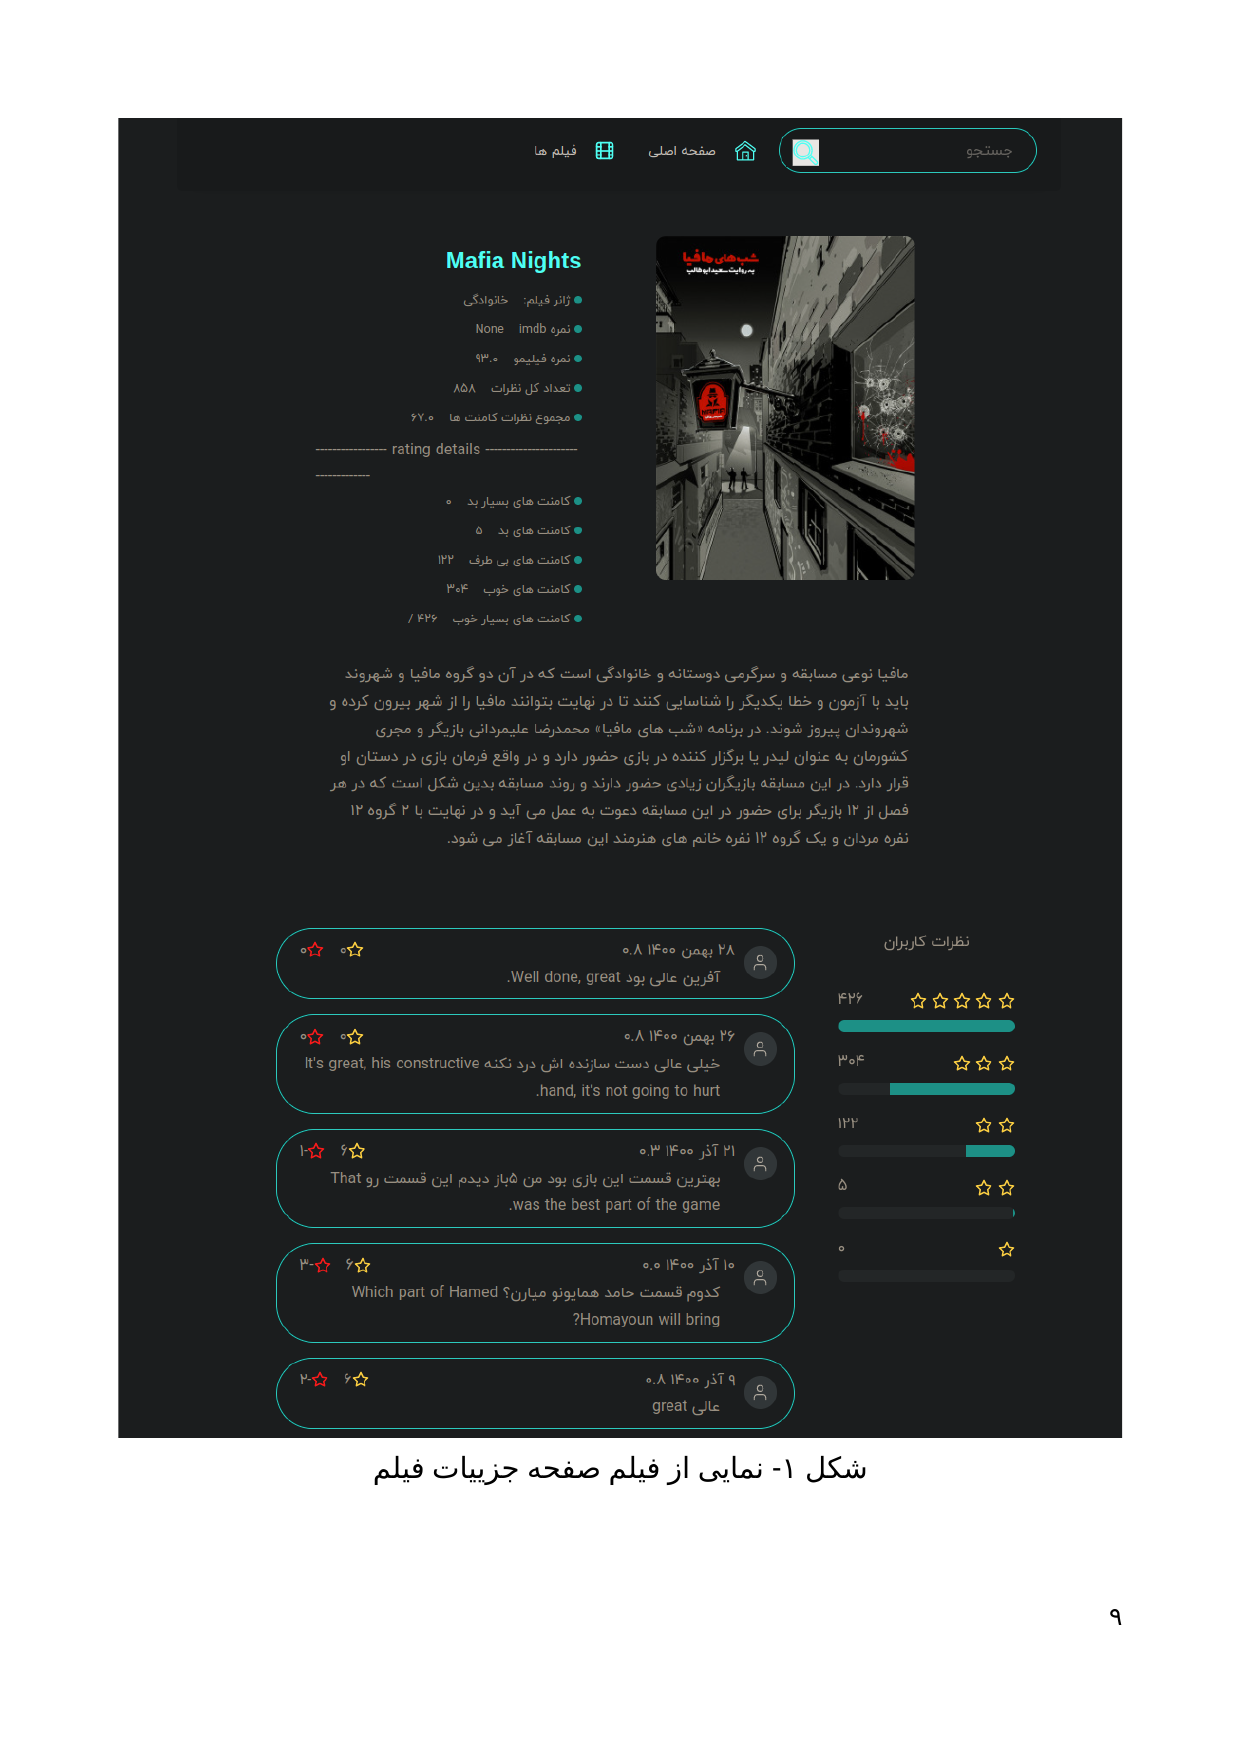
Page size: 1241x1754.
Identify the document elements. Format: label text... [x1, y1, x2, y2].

text شکل ۱- نمایی از فیلم صفحه جزییات فیلم [118, 1438, 1122, 1490]
picture [118, 118, 1123, 1438]
